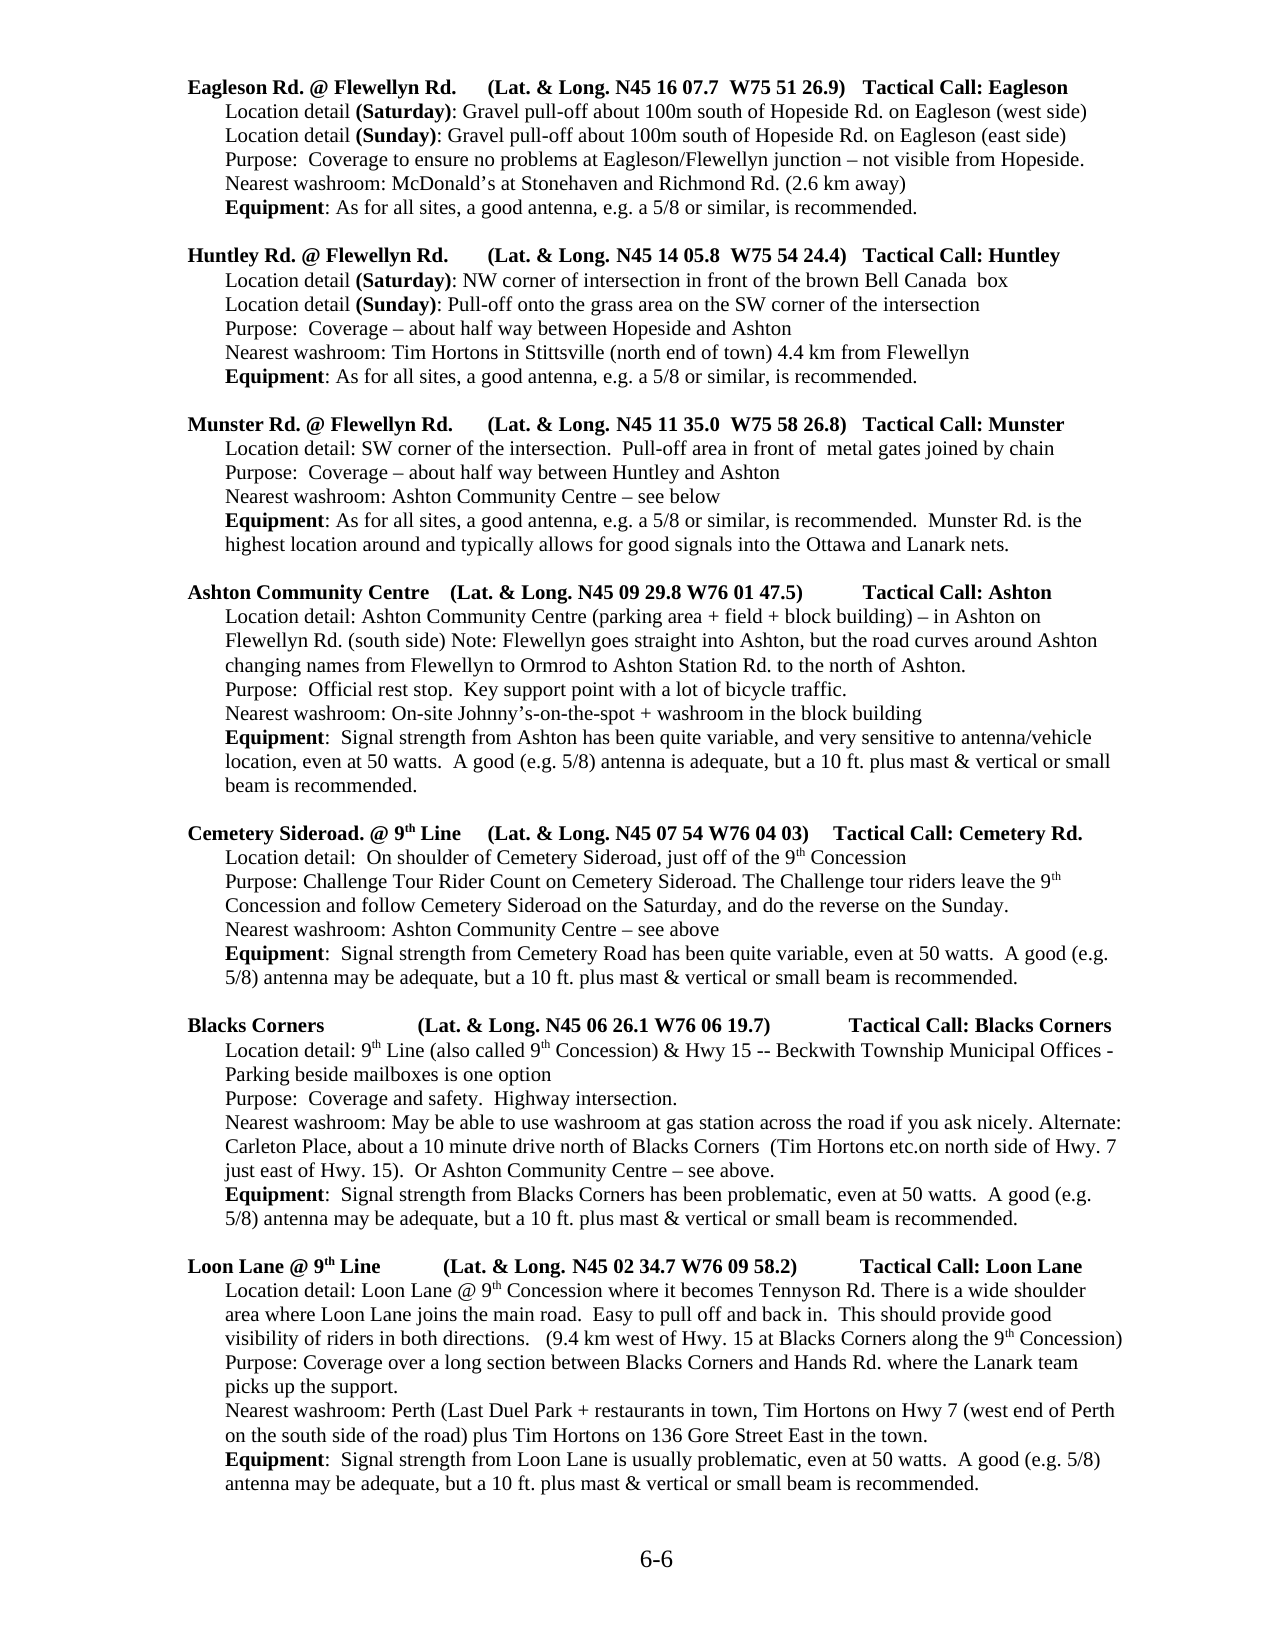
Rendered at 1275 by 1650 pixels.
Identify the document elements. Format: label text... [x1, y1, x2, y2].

text Nearest washroom: Perth (Last Duel Park + restaurants in town, Tim Hortons on Hwy 7 (west end of Perth on the south side of the road) plus Tim Hortons on 136 Gore Street East in the town. [225, 1398, 1125, 1447]
text Cemetery Sideroad. @ 9th Line (Lat. & Long. N45 07 54 W76 04 03) Tactical Call: Cemetery Rd. [187, 821, 1125, 845]
text Nearest washroom: On-site Johnny’s-on-the-spot + washroom in the block building [225, 701, 1125, 725]
subtitle Eagleson Rd. @ Flewellyn Rd. (Lat. & Long. N45 16 07.7 W75 51 26.9) Tactical Call: Eagleson [187, 75, 1125, 99]
text Location detail (Sunday): Pull-off onto the grass area on the SW corner of the intersection [225, 292, 1125, 316]
text Purpose: Coverage over a long section between Blacks Corners and Hands Rd. where the Lanark team picks up the support. [225, 1350, 1125, 1398]
text Purpose: Coverage and safety. Highway intersection. [225, 1086, 1125, 1110]
text Location detail: On shoulder of Cemetery Sideroad, just off of the 9th Concession [225, 845, 1125, 869]
text Purpose: Coverage – about half way between Hopeside and Ashton [225, 316, 1125, 340]
text Location detail (Saturday): Gravel pull-off about 100m south of Hopeside Rd. on Eagleson (west side) [225, 99, 1125, 123]
subtitle Ashton Community Centre (Lat. & Long. N45 09 29.8 W76 01 47.5) Tactical Call: Ashton [187, 580, 1125, 604]
text Nearest washroom: Tim Hortons in Stittsville (north end of town) 4.4 km from Flewellyn [225, 340, 1125, 364]
text Location detail: Ashton Community Centre (parking area + field + block building) – in Ashton on Flewellyn Rd. (south side) Note: Flewellyn goes straight into Ashton, but the road curves around Ashton changing names from Flewellyn to Ormrod to Ashton Station Rd. to the north of Ashton. [225, 604, 1125, 677]
text Nearest washroom: Ashton Community Centre – see above [225, 917, 1125, 941]
subtitle Blacks Corners (Lat. & Long. N45 06 26.1 W76 06 19.7) Tactical Call: Blacks Corners [187, 1013, 1125, 1037]
text Purpose: Coverage to ensure no problems at Eagleson/Flewellyn junction – not visible from Hopeside. [225, 147, 1125, 171]
text Loon Lane @ 9th Line (Lat. & Long. N45 02 34.7 W76 09 58.2) Tactical Call: Loon Lane [187, 1254, 1125, 1278]
text Equipment: Signal strength from Ashton has been quite variable, and very sensitive to antenna/vehicle location, even at 50 watts. A good (e.g. 5/8) antenna is adequate, but a 10 ft. plus mast & vertical or small beam is recommended. [225, 725, 1125, 797]
text Location detail: 9th Line (also called 9th Concession) & Hwy 15 -- Beckwith Township Municipal Offices - Parking beside mailboxes is one option [225, 1037, 1125, 1086]
text Huntley Rd. @ Flewellyn Rd. (Lat. & Long. N45 14 05.8 W75 54 24.4) Tactical Call: Huntley [187, 243, 1125, 267]
text Nearest washroom: Ashton Community Centre – see below [225, 484, 1125, 508]
text Equipment: Signal strength from Cemetery Road has been quite variable, even at 50 watts. A good (e.g. 5/8) antenna may be adequate, but a 10 ft. plus mast & vertical or small beam is recommended. [225, 941, 1125, 989]
text Equipment: Signal strength from Loon Lane is usually problematic, even at 50 watts. A good (e.g. 5/8) antenna may be adequate, but a 10 ft. plus mast & vertical or small beam is recommended. [225, 1447, 1125, 1495]
text Equipment: Signal strength from Blacks Corners has been problematic, even at 50 watts. A good (e.g. 5/8) antenna may be adequate, but a 10 ft. plus mast & vertical or small beam is recommended. [225, 1182, 1125, 1230]
text Equipment: As for all sites, a good antenna, e.g. a 5/8 or similar, is recommended. Munster Rd. is the highest location around and typically allows for good signals into the Ottawa and Lanark nets. [225, 508, 1125, 556]
text Purpose: Challenge Tour Rider Count on Cemetery Sideroad. The Challenge tour riders leave the 9th Concession and follow Cemetery Sideroad on the Saturday, and do the reverse on the Sunday. [225, 869, 1125, 917]
text Location detail (Sunday): Gravel pull-off about 100m south of Hopeside Rd. on Eagleson (east side) [225, 123, 1125, 147]
text Equipment: As for all sites, a good antenna, e.g. a 5/8 or similar, is recommended. [225, 364, 1125, 388]
text Equipment: As for all sites, a good antenna, e.g. a 5/8 or similar, is recommended. [225, 195, 1125, 219]
text Location detail: SW corner of the intersection. Pull-off area in front of metal gates joined by chain [225, 436, 1125, 460]
text Nearest washroom: McDonald’s at Stonehaven and Richmond Rd. (2.6 km away) [225, 171, 1125, 195]
text Nearest washroom: May be able to use washroom at gas station across the road if you ask nicely. Alternate: Carleton Place, about a 10 minute drive north of Blacks Corners (Tim Hortons etc.on north side of Hwy. 7 just east of Hwy. 15). Or Ashton Community Centre – see above. [225, 1110, 1125, 1182]
text Location detail: Loon Lane @ 9th Concession where it becomes Tennyson Rd. There is a wide shoulder area where Loon Lane joins the main road. Easy to pull off and back in. This should provide good visibility of riders in both directions. (9.4 km west of Hwy. 15 at Blacks Corners along the 9th Concession) [225, 1278, 1125, 1350]
text Purpose: Official rest stop. Key support point with a lot of bicycle traffic. [225, 677, 1125, 701]
text Munster Rd. @ Flewellyn Rd. (Lat. & Long. N45 11 35.0 W75 58 26.8) Tactical Call: Munster [187, 412, 1125, 436]
text Purpose: Coverage – about half way between Huntley and Ashton [225, 460, 1125, 484]
text Location detail (Saturday): NW corner of intersection in front of the brown Bell Canada box [225, 267, 1125, 292]
